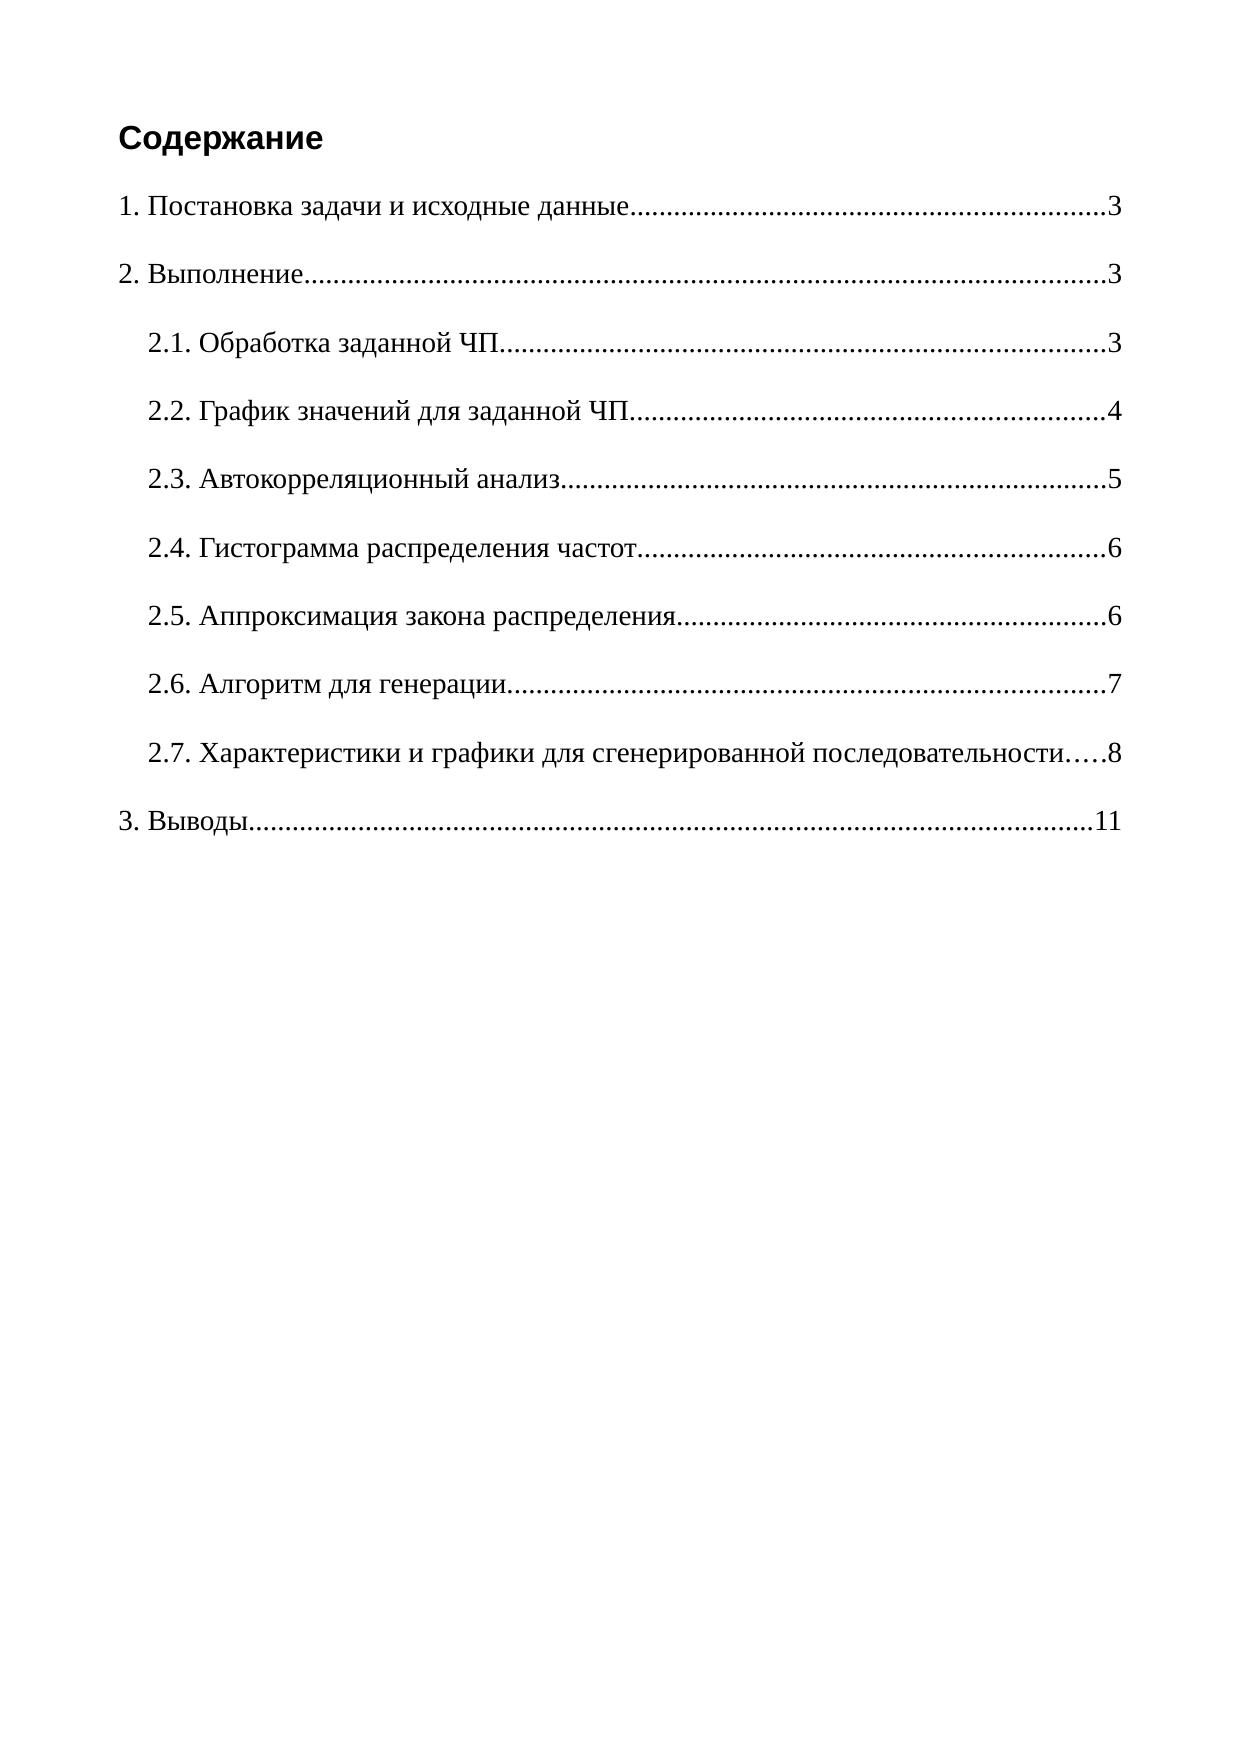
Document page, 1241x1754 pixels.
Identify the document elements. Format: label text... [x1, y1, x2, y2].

text 2.2. График значений для заданной ЧП 4 [148, 393, 1122, 427]
text 1. Постановка задачи и исходные данные 3 [118, 188, 1122, 222]
text 2. Выполнение 3 [118, 257, 1122, 290]
text 2.3. Автокорреляционный анализ 5 [148, 462, 1122, 495]
text 2.4. Гистограмма распределения частот 6 [148, 530, 1122, 563]
subtitle Содержание [118, 118, 1122, 157]
text 3. Выводы 11 [118, 803, 1122, 837]
text 2.7. Характеристики и графики для сгенерированной последовательности 8 [148, 735, 1122, 768]
text 2.5. Аппроксимация закона распределения 6 [148, 598, 1122, 632]
text 2.6. Алгоритм для генерации 7 [148, 667, 1122, 700]
text 2.1. Обработка заданной ЧП 3 [148, 325, 1122, 358]
